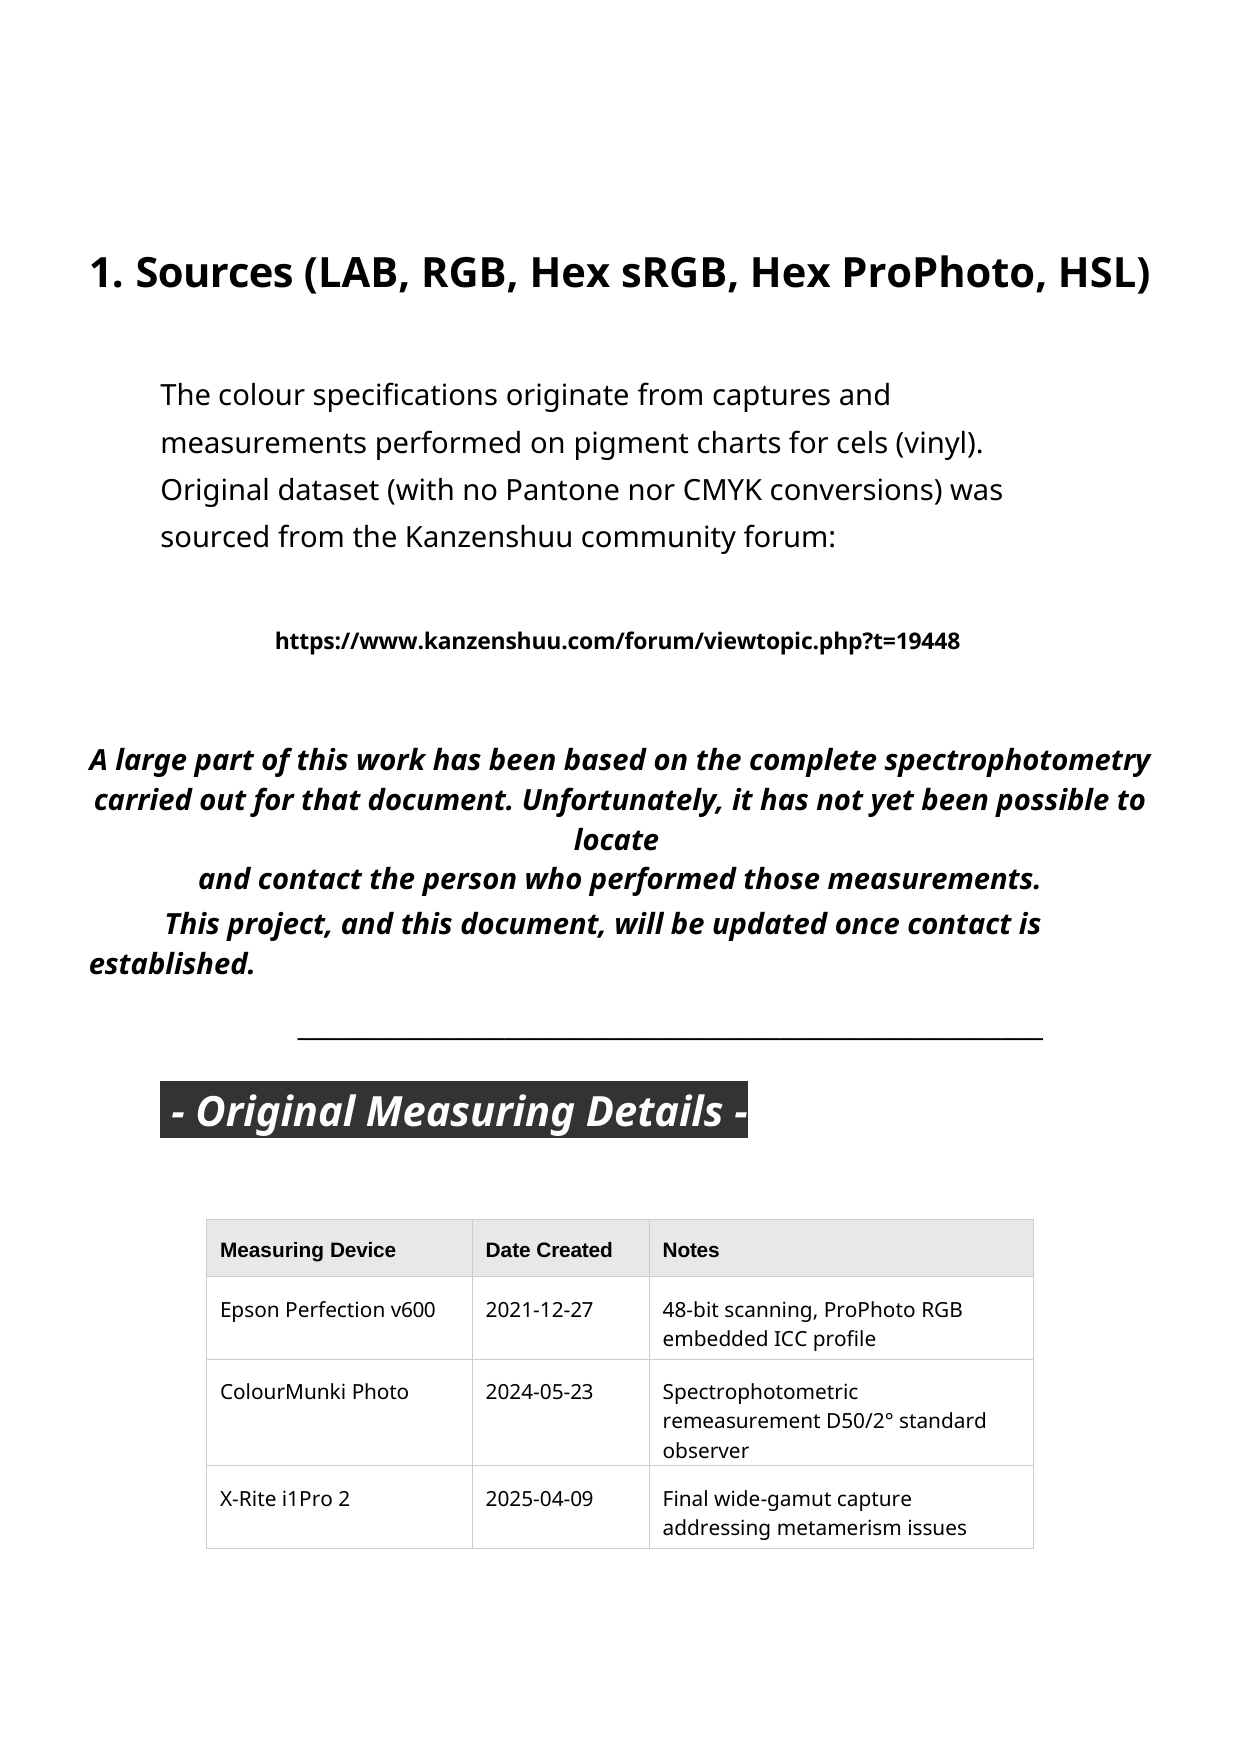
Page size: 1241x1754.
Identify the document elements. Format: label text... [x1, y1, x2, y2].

text https://www.kanzenshuu.com/forum/viewtopic.php?t=19448 [160, 588, 1075, 656]
table_cell 2024-05-23 [473, 1360, 649, 1465]
table_cell Spectrophotometric remeasurement D50/2° standard observer [650, 1360, 1033, 1465]
table_header Measuring Device [207, 1220, 472, 1276]
subtitle 1. Sources (LAB, RGB, Hex sRGB, Hex ProPhoto, HSL) [88, 243, 1211, 300]
text - Original Measuring Details - [160, 1081, 1240, 1138]
table_header Date Created [473, 1220, 649, 1276]
table_cell 48-bit scanning, ProPhoto RGB embedded ICC profile [650, 1277, 1033, 1358]
table_cell Final wide-gamut capture addressing metamerism issues [650, 1466, 1033, 1548]
table_cell Epson Perfection v600 [207, 1277, 472, 1358]
text The colour specifications originate from captures and measurements performed on pigment charts for cels (vinyl). Original dataset (with no Pantone nor CMYK conversions) was sourced from the Kanzenshuu community forum: [160, 327, 1075, 556]
table_cell 2025-04-09 [473, 1466, 649, 1548]
text This project, and this document, will be updated once contact is established. [88, 903, 1152, 983]
table_cell 2021-12-27 [473, 1277, 649, 1358]
text A large part of this work has been based on the complete spectrophotometry carried out for that document. Unfortunately, it has not yet been possible to locate and contact the person who performed those measurements. [88, 739, 1152, 898]
table_cell X-Rite i1Pro 2 [207, 1466, 472, 1548]
text ────────────────────────────────────────────────────── [88, 1023, 1193, 1054]
table_header Notes [650, 1220, 1033, 1276]
table_cell ColourMunki Photo [207, 1360, 472, 1465]
